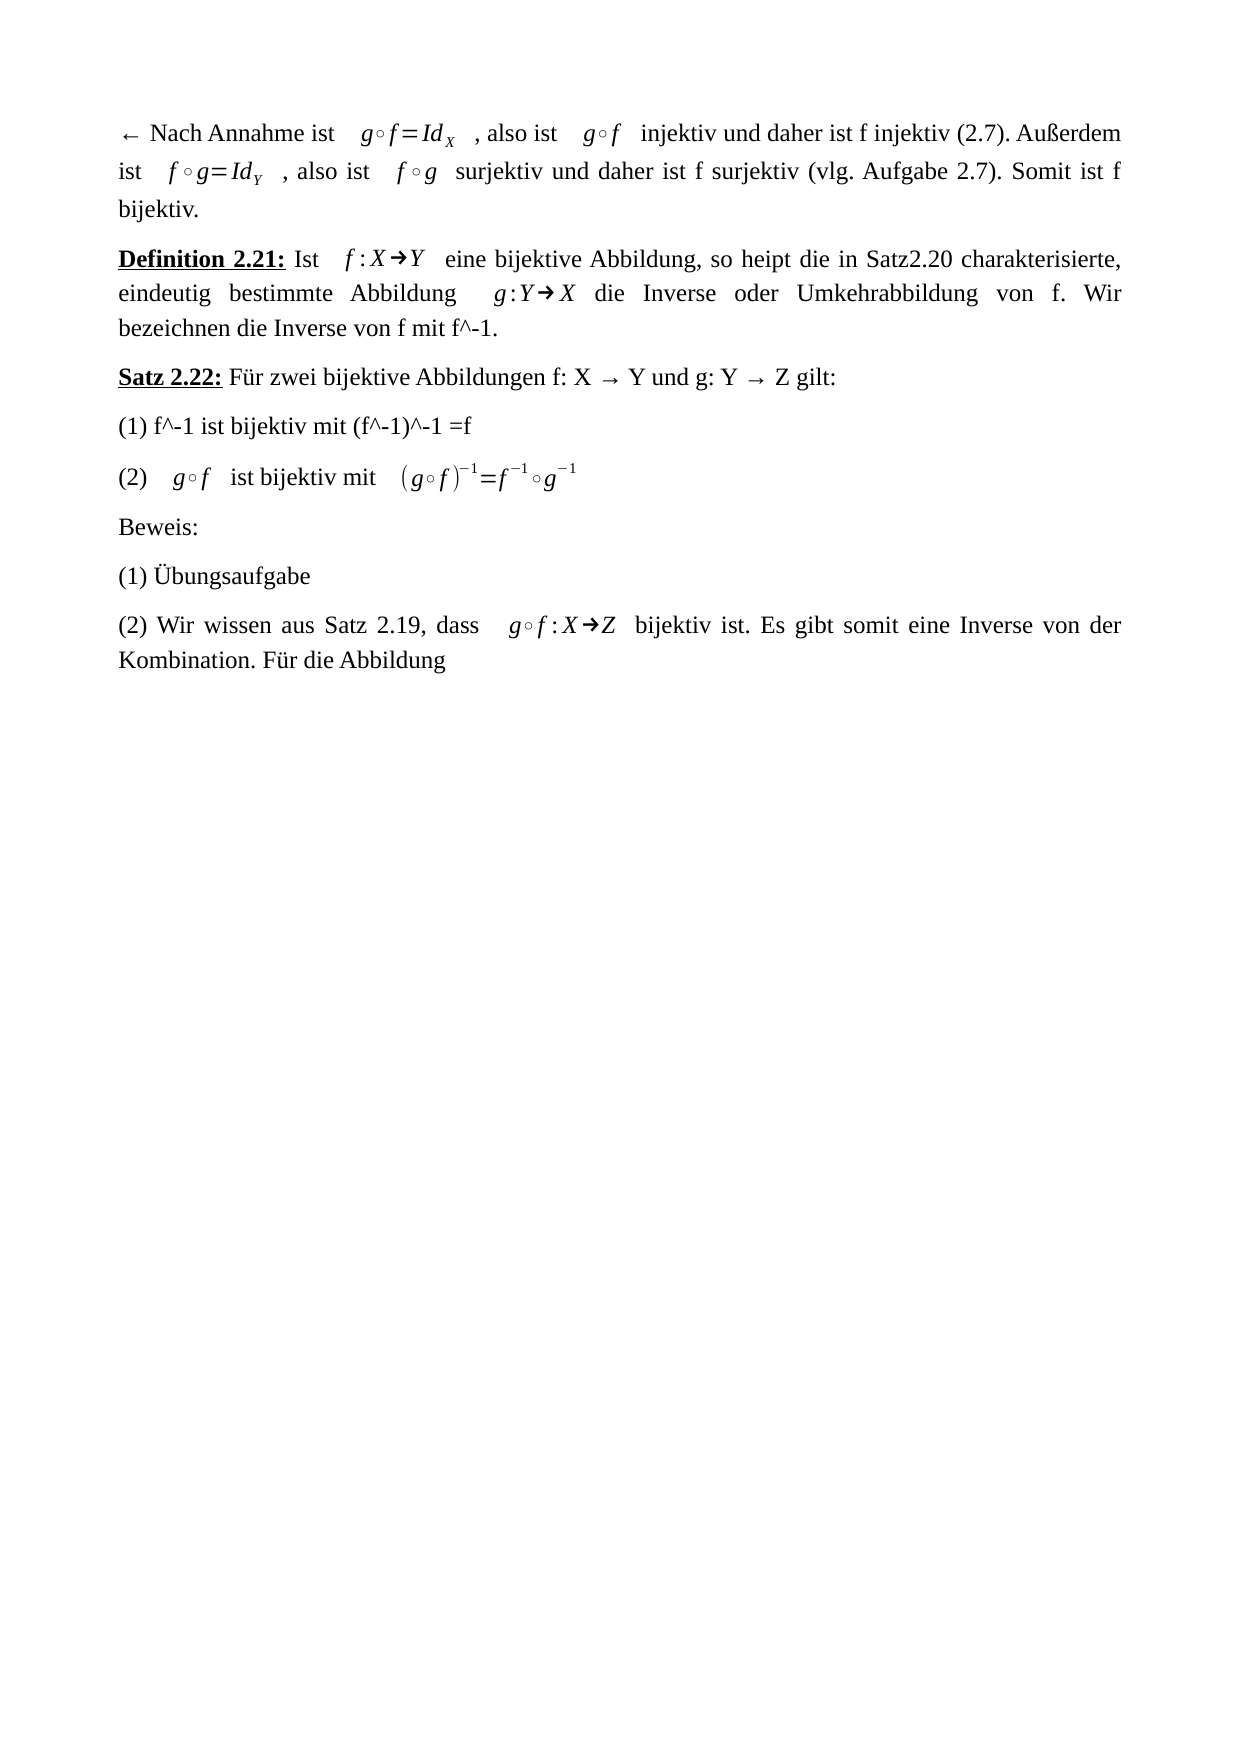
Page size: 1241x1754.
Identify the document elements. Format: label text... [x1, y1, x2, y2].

text Satz 2.22: Für zwei bijektive Abbildungen f: X → Y und g: Y → Z gilt: [118, 362, 1122, 390]
text (2) ist bijektiv mit [118, 460, 1122, 492]
text ← Nach Annahme ist , also ist injektiv und daher ist f injektiv (2.7). Außerdem ist , also ist surjektiv und daher ist f surjektiv (vlg. Aufgabe 2.7). Somit ist f bijektiv. [118, 118, 1122, 223]
text Definition 2.21: Ist eine bijektive Abbildung, so heipt die in Satz2.20 charakterisierte, eindeutig bestimmte Abbildung die Inverse oder Umkehrabbildung von f. Wir bezeichnen die Inverse von f mit f^-1. [118, 244, 1122, 341]
text (2) Wir wissen aus Satz 2.19, dass bijektiv ist. Es gibt somit eine Inverse von der Kombination. Für die Abbildung [118, 610, 1122, 673]
text (1) f^-1 ist bijektiv mit (f^-1)^-1 =f [118, 411, 1122, 439]
text Beweis: [118, 512, 1122, 541]
text (1) Übungsaufgabe [118, 561, 1122, 590]
